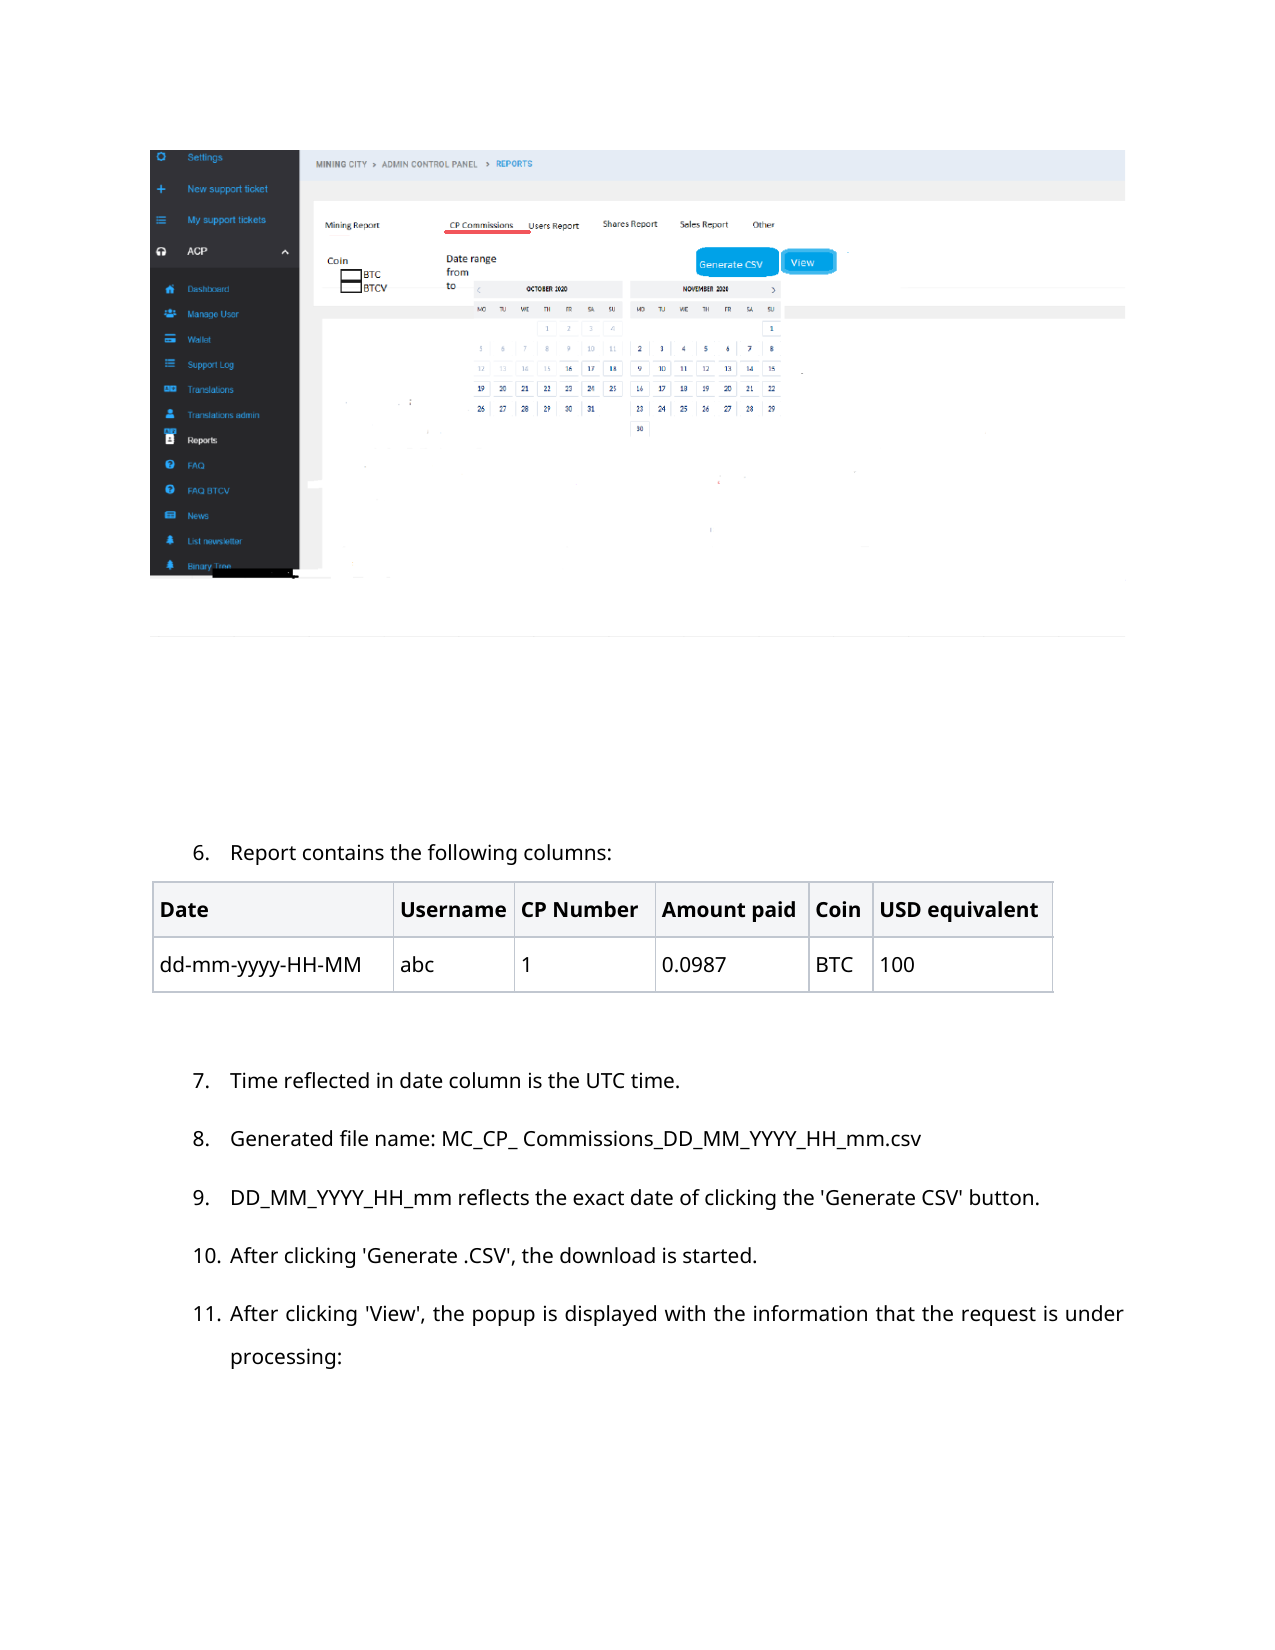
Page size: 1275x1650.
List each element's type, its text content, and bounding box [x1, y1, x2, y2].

list After clicking 'View', the popup is displayed with the information that the request is under processing: [192, 1299, 1125, 1370]
table_cell BTC [810, 938, 872, 991]
table_header USD equivalent [874, 883, 1052, 936]
table_cell 0.0987 [656, 938, 808, 991]
table_header Date [154, 883, 393, 936]
list DD_MM_YYYY_HH_mm reflects the exact date of clicking the 'Generate CSV' button. [192, 1183, 1125, 1211]
table_cell abc [394, 938, 514, 991]
table_cell dd-mm-yyyy-HH-MM [154, 938, 393, 991]
table_header Coin [810, 883, 872, 936]
list Time reflected in date column is the UTC time. [192, 1066, 1125, 1095]
table_header Username [394, 883, 514, 936]
list Generated file name: MC_CP_ Commissions_DD_MM_YYYY_HH_mm.csv [192, 1124, 1125, 1153]
table_header CP Number [515, 883, 655, 936]
table_cell 100 [874, 938, 1052, 991]
table_cell 1 [515, 938, 655, 991]
table_header Amount paid [656, 883, 808, 936]
list Report contains the following columns: [192, 838, 1125, 867]
list After clicking 'Generate .CSV', the download is started. [192, 1241, 1125, 1269]
